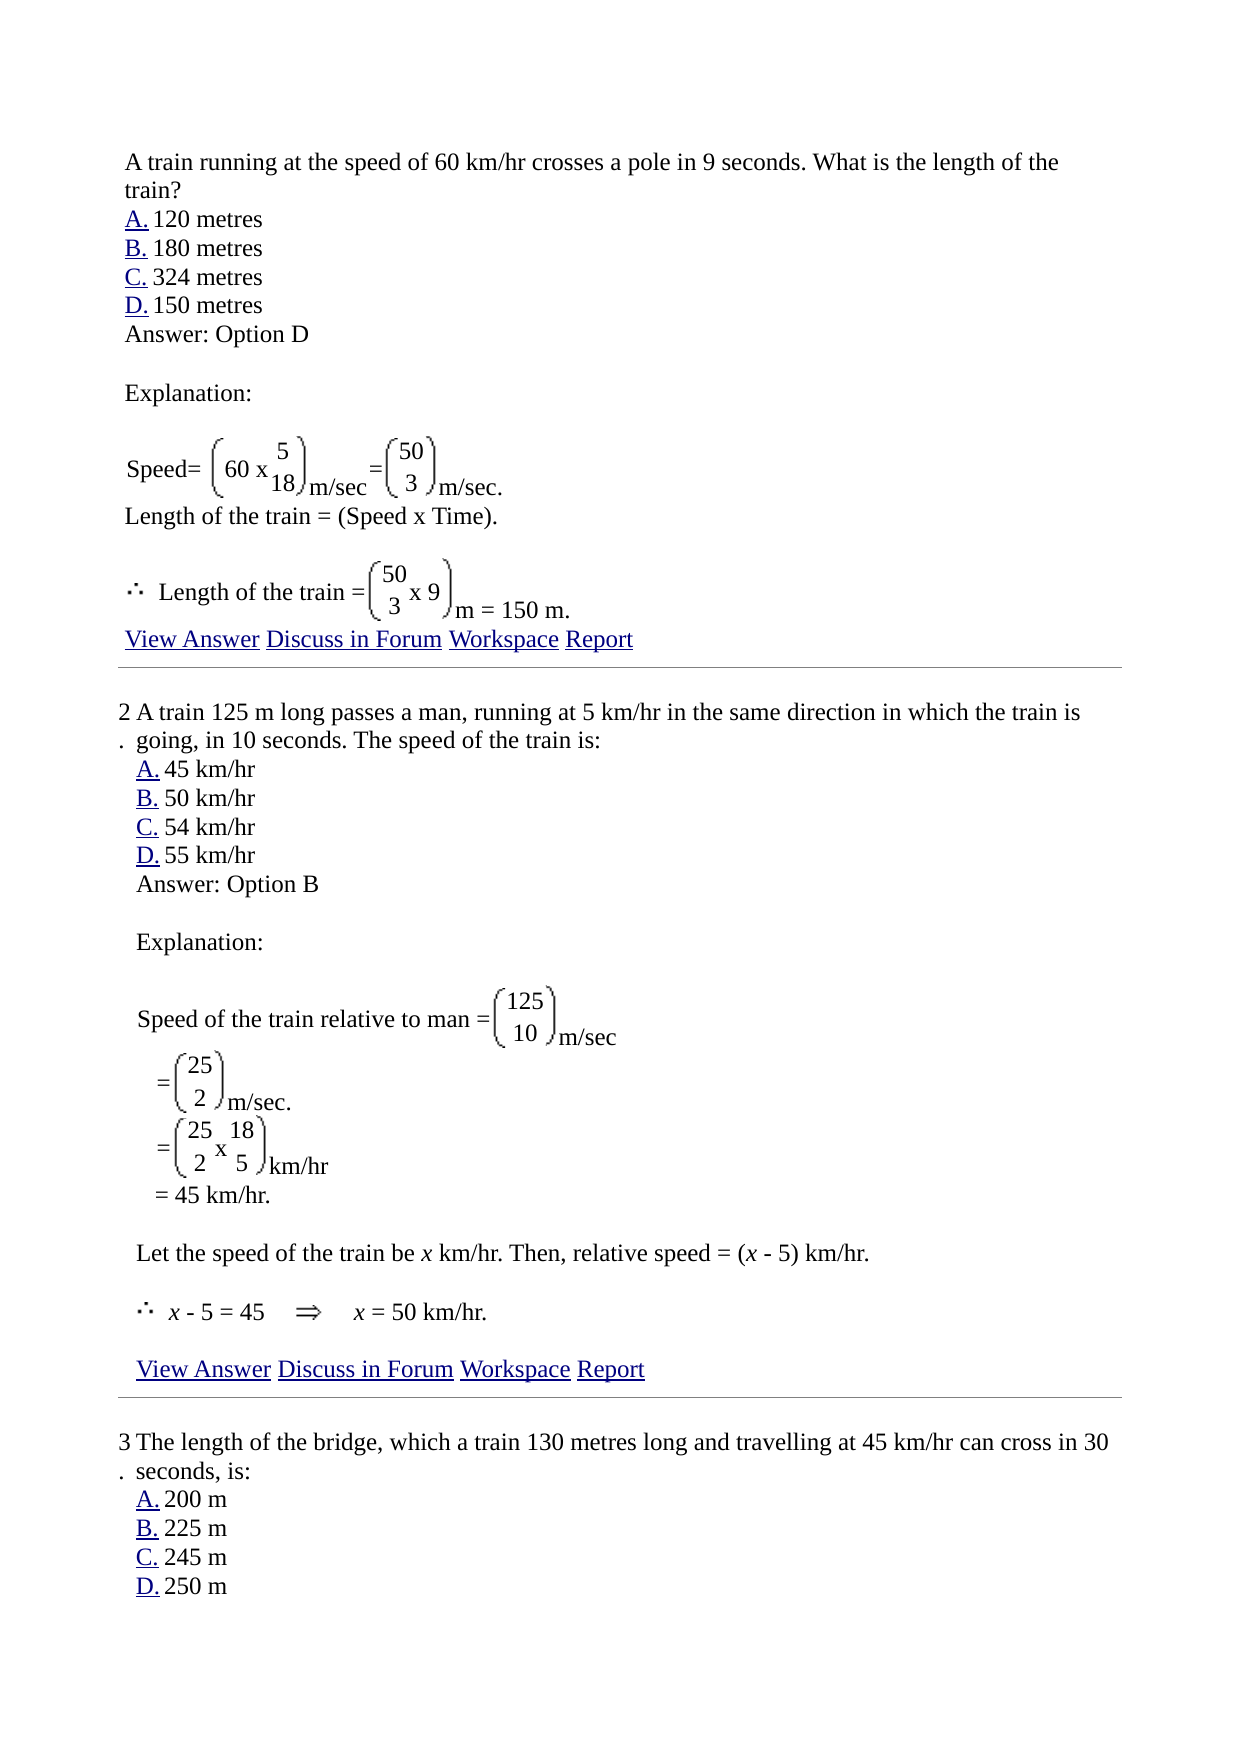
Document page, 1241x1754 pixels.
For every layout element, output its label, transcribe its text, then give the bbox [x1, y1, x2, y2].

table_cell 50 km/hr [164, 783, 1122, 812]
table_header = [368, 436, 384, 501]
table_cell 5 [228, 1144, 255, 1180]
table_header A. [136, 1485, 164, 1513]
picture [425, 436, 439, 496]
picture [172, 1053, 187, 1113]
table_cell 324 metres [152, 262, 1122, 291]
table_header 120 metres [152, 204, 1122, 233]
table_header 125 [505, 986, 545, 1014]
table_cell 3 [381, 588, 408, 624]
picture [296, 1305, 323, 1320]
table_header [118, 147, 124, 652]
table_header km/hr [255, 1115, 329, 1180]
table_cell B. [136, 783, 164, 812]
picture [209, 438, 224, 498]
table_header 45 km/hr [164, 754, 1122, 783]
table_header A train running at the speed of 60 km/hr crosses a pole in 9 seconds. What is the length of the train? [124, 147, 1122, 204]
picture [296, 436, 309, 496]
table_cell D. [136, 1571, 164, 1599]
table_header 60 x [223, 436, 269, 501]
table_header A. [124, 204, 152, 233]
table_header m/sec. [425, 436, 504, 501]
table_cell 225 m [164, 1513, 1122, 1542]
table_cell D. [136, 840, 164, 869]
table_cell 54 km/hr [164, 812, 1122, 840]
picture [125, 583, 153, 601]
table_cell 55 km/hr [164, 840, 1122, 869]
table_header A train 125 m long passes a man, running at 5 km/hr in the same direction in which the train is going, in 10 seconds. The speed of the train is: [136, 697, 1122, 754]
picture [442, 558, 455, 619]
table_header x 9 [408, 559, 441, 624]
table_header Length of the train = [124, 559, 367, 624]
table_cell 2 [186, 1144, 213, 1180]
table_cell B. [136, 1513, 164, 1542]
table_cell 150 metres [152, 291, 1122, 319]
table_header x [214, 1115, 228, 1180]
table_header 18 [228, 1115, 255, 1144]
table_cell 245 m [164, 1542, 1122, 1571]
picture [214, 1050, 227, 1110]
picture [256, 1115, 269, 1175]
table_header m = 150 m. [441, 559, 572, 624]
picture [545, 985, 559, 1046]
table_header 50 [398, 436, 425, 465]
table_header 50 [381, 559, 408, 588]
table_header m/sec [296, 436, 367, 501]
table_cell D. [124, 291, 152, 319]
table_cell 3 [398, 465, 425, 501]
table_header 200 m [164, 1485, 1122, 1513]
picture [383, 438, 398, 498]
table_cell Answer: Option D Explanation: Length of the train = (Speed x Time). View Answer Discuss in Forum Workspace Report [124, 320, 1122, 652]
table_cell Answer: Option B Explanation: = 45 km/hr. Let the speed of the train be x km/hr. Then, relative speed = (x - 5) km/hr. x - 5 = 45 x = 50 km/hr. View Answer Discuss in Forum Workspace Report [136, 869, 1122, 1383]
table_cell 18 [269, 465, 296, 501]
table_header Speed= [124, 436, 209, 501]
picture [135, 1302, 163, 1320]
table_header m/sec [545, 986, 618, 1051]
table_header 25 [186, 1051, 213, 1079]
table_cell 10 [505, 1015, 545, 1051]
table_header 3. [118, 1427, 136, 1599]
table_cell C. [136, 1542, 164, 1571]
table_cell C. [124, 262, 152, 291]
table_header A. [136, 754, 164, 783]
table_header 5 [269, 436, 296, 465]
table_header 2. [118, 697, 136, 1383]
table_cell 2 [186, 1079, 213, 1115]
table_header = [136, 1051, 172, 1115]
table_header 25 [186, 1115, 213, 1144]
table_cell B. [124, 233, 152, 262]
table_header = [136, 1115, 172, 1180]
table_cell C. [136, 812, 164, 840]
picture [491, 988, 506, 1048]
table_cell 250 m [164, 1571, 1122, 1599]
table_header m/sec. [214, 1051, 293, 1115]
picture [172, 1118, 187, 1178]
table_header Speed of the train relative to man = [136, 986, 491, 1051]
table_cell 180 metres [152, 233, 1122, 262]
table_header The length of the bridge, which a train 130 metres long and travelling at 45 km/hr can cross in 30 seconds, is: [136, 1427, 1122, 1485]
picture [366, 561, 381, 621]
